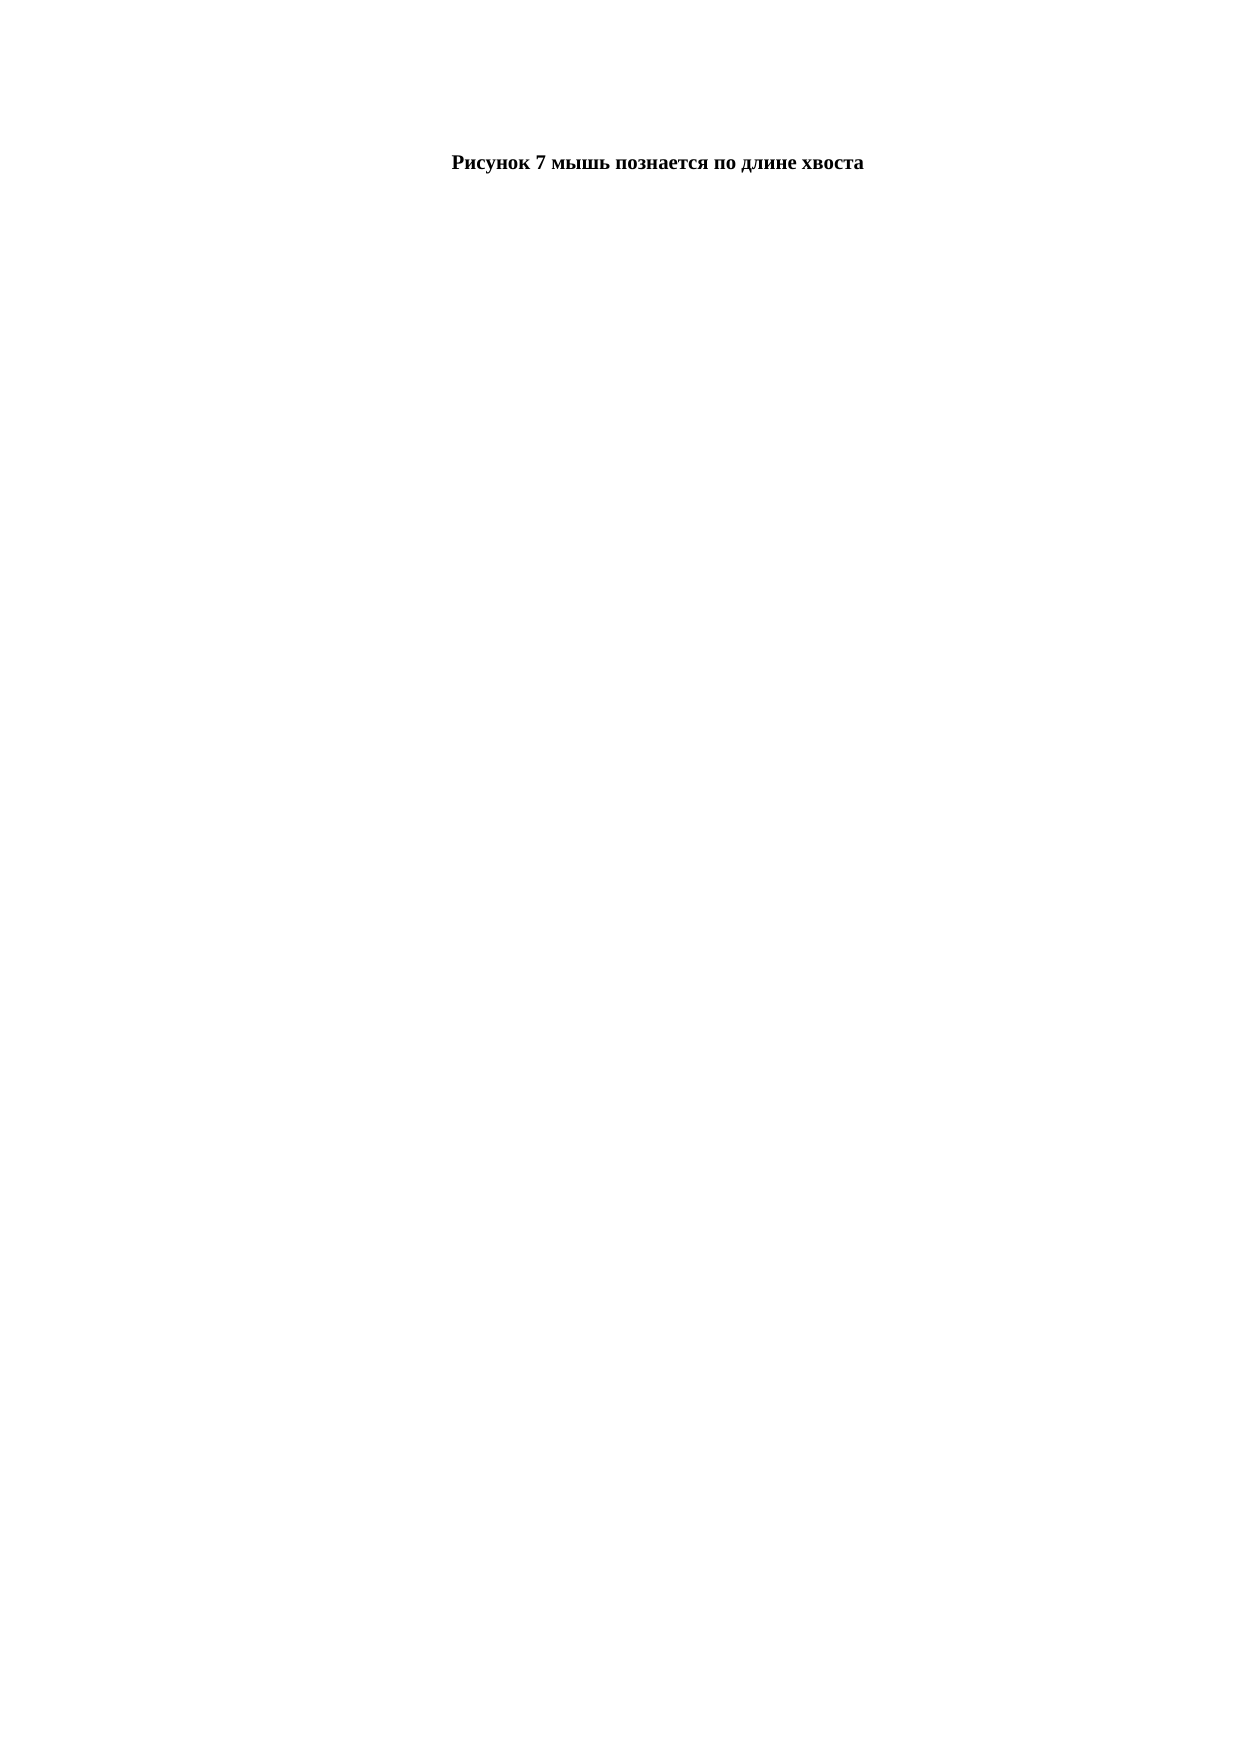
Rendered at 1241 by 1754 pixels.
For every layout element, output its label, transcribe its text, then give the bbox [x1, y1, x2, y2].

text Рисунок 7 мышь познается по длине хвоста [187, 150, 1053, 174]
